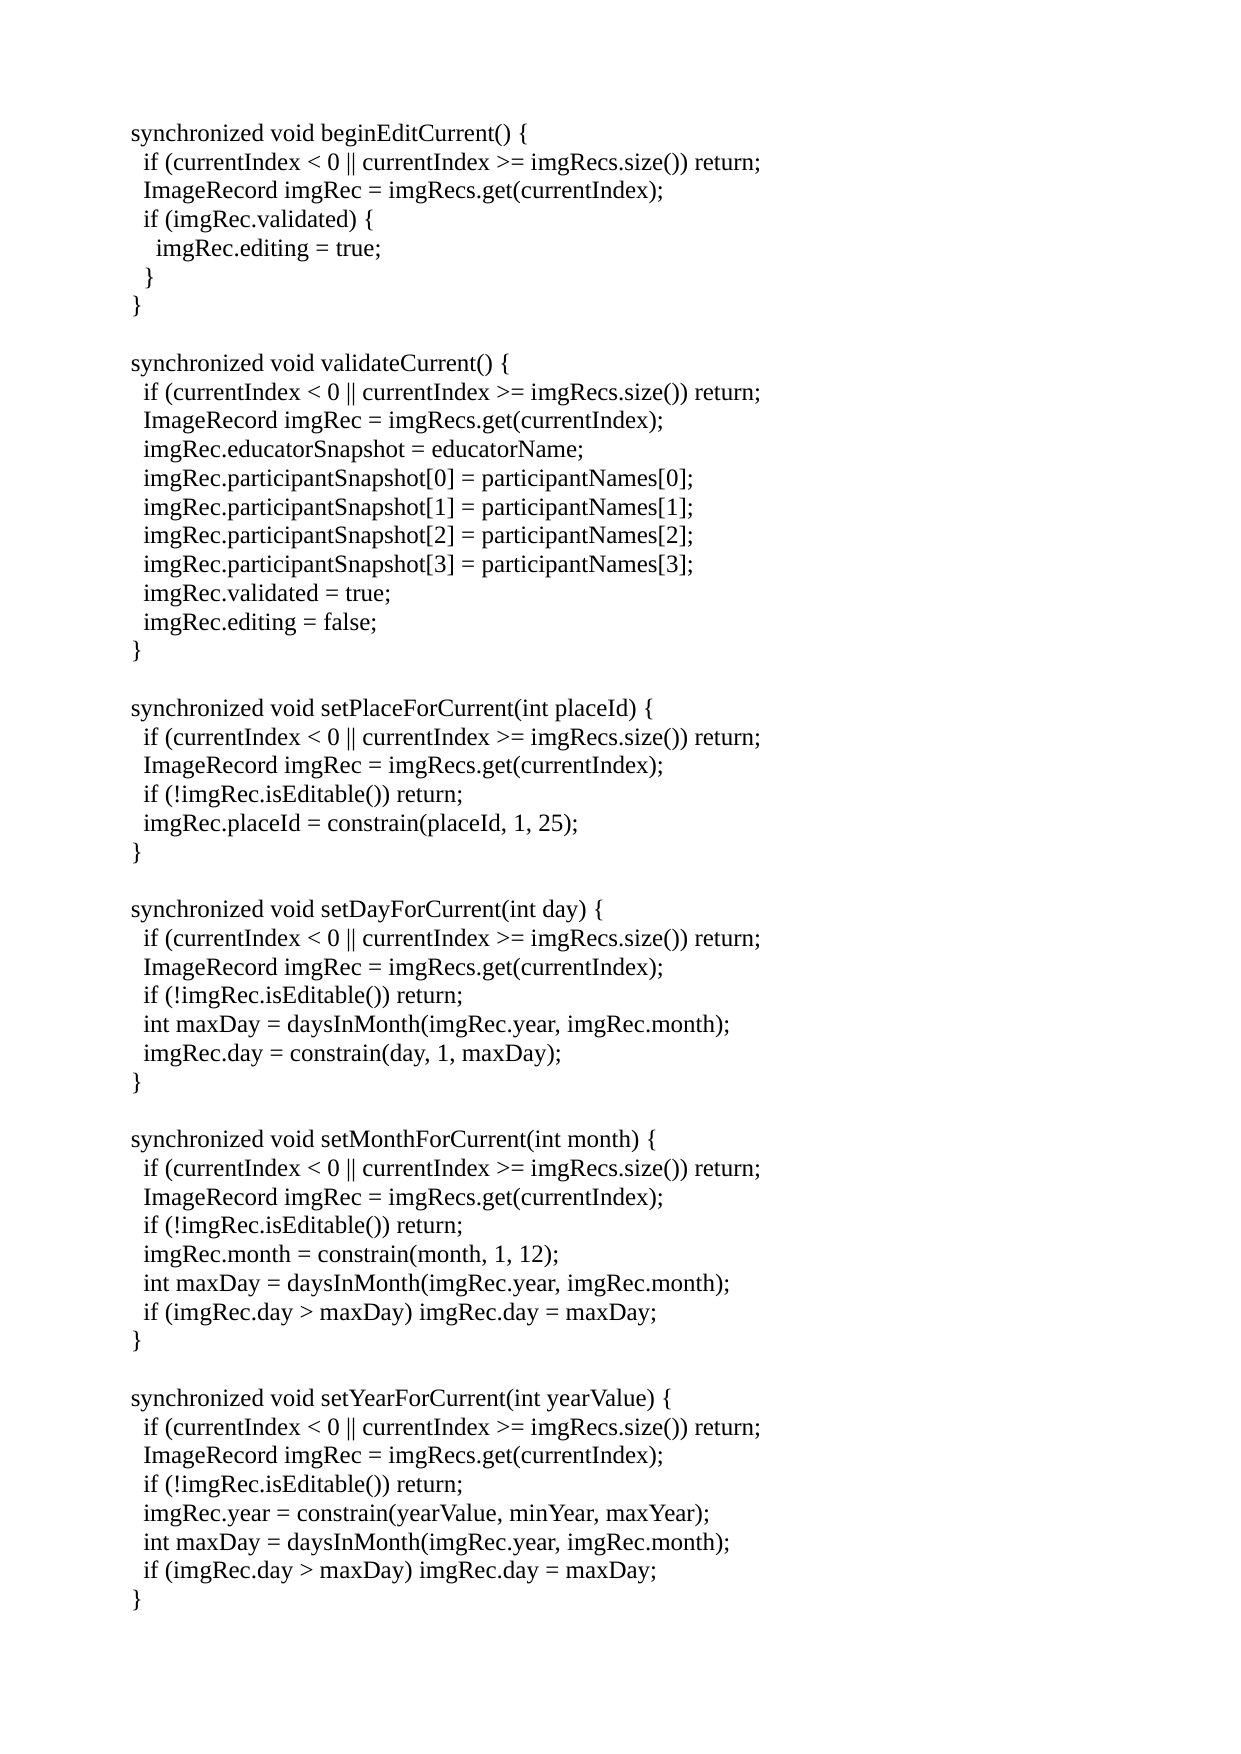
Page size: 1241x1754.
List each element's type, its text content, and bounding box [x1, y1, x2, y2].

text if (currentIndex < 0 || currentIndex >= imgRecs.size()) return; [118, 1412, 1122, 1441]
text if (currentIndex < 0 || currentIndex >= imgRecs.size()) return; [118, 147, 1122, 176]
text imgRec.day = constrain(day, 1, maxDay); [118, 1038, 1122, 1067]
text imgRec.placeId = constrain(placeId, 1, 25); [118, 808, 1122, 837]
text synchronized void setPlaceForCurrent(int placeId) { [118, 693, 1122, 722]
text } [118, 636, 1122, 664]
text if (currentIndex < 0 || currentIndex >= imgRecs.size()) return; [118, 722, 1122, 751]
text ImageRecord imgRec = imgRecs.get(currentIndex); [118, 1182, 1122, 1211]
text if (!imgRec.isEditable()) return; [118, 981, 1122, 1009]
text ImageRecord imgRec = imgRecs.get(currentIndex); [118, 1441, 1122, 1469]
text imgRec.year = constrain(yearValue, minYear, maxYear); [118, 1498, 1122, 1527]
text if (!imgRec.isEditable()) return; [118, 1469, 1122, 1498]
text synchronized void setDayForCurrent(int day) { [118, 894, 1122, 923]
text synchronized void setMonthForCurrent(int month) { [118, 1124, 1122, 1153]
text imgRec.month = constrain(month, 1, 12); [118, 1239, 1122, 1268]
text ImageRecord imgRec = imgRecs.get(currentIndex); [118, 406, 1122, 434]
text if (imgRec.validated) { [118, 204, 1122, 233]
text } [118, 291, 1122, 319]
text imgRec.participantSnapshot[0] = participantNames[0]; [118, 463, 1122, 492]
text imgRec.editing = false; [118, 607, 1122, 636]
text synchronized void beginEditCurrent() { [118, 118, 1122, 147]
text if (currentIndex < 0 || currentIndex >= imgRecs.size()) return; [118, 1153, 1122, 1182]
text if (imgRec.day > maxDay) imgRec.day = maxDay; [118, 1297, 1122, 1326]
text if (imgRec.day > maxDay) imgRec.day = maxDay; [118, 1556, 1122, 1584]
text ImageRecord imgRec = imgRecs.get(currentIndex); [118, 176, 1122, 204]
text imgRec.participantSnapshot[2] = participantNames[2]; [118, 521, 1122, 549]
text } [118, 1584, 1122, 1613]
text } [118, 1067, 1122, 1096]
text int maxDay = daysInMonth(imgRec.year, imgRec.month); [118, 1009, 1122, 1038]
text } [118, 837, 1122, 866]
text imgRec.participantSnapshot[1] = participantNames[1]; [118, 492, 1122, 521]
text ImageRecord imgRec = imgRecs.get(currentIndex); [118, 952, 1122, 981]
text imgRec.participantSnapshot[3] = participantNames[3]; [118, 549, 1122, 578]
text imgRec.validated = true; [118, 578, 1122, 607]
text ImageRecord imgRec = imgRecs.get(currentIndex); [118, 751, 1122, 779]
text synchronized void validateCurrent() { [118, 348, 1122, 377]
text synchronized void setYearForCurrent(int yearValue) { [118, 1383, 1122, 1412]
text if (currentIndex < 0 || currentIndex >= imgRecs.size()) return; [118, 377, 1122, 406]
text } [118, 1326, 1122, 1354]
text if (currentIndex < 0 || currentIndex >= imgRecs.size()) return; [118, 923, 1122, 952]
text int maxDay = daysInMonth(imgRec.year, imgRec.month); [118, 1527, 1122, 1556]
text imgRec.editing = true; [118, 233, 1122, 262]
text } [118, 262, 1122, 291]
text imgRec.educatorSnapshot = educatorName; [118, 434, 1122, 463]
text if (!imgRec.isEditable()) return; [118, 1211, 1122, 1239]
text int maxDay = daysInMonth(imgRec.year, imgRec.month); [118, 1268, 1122, 1297]
text if (!imgRec.isEditable()) return; [118, 779, 1122, 808]
